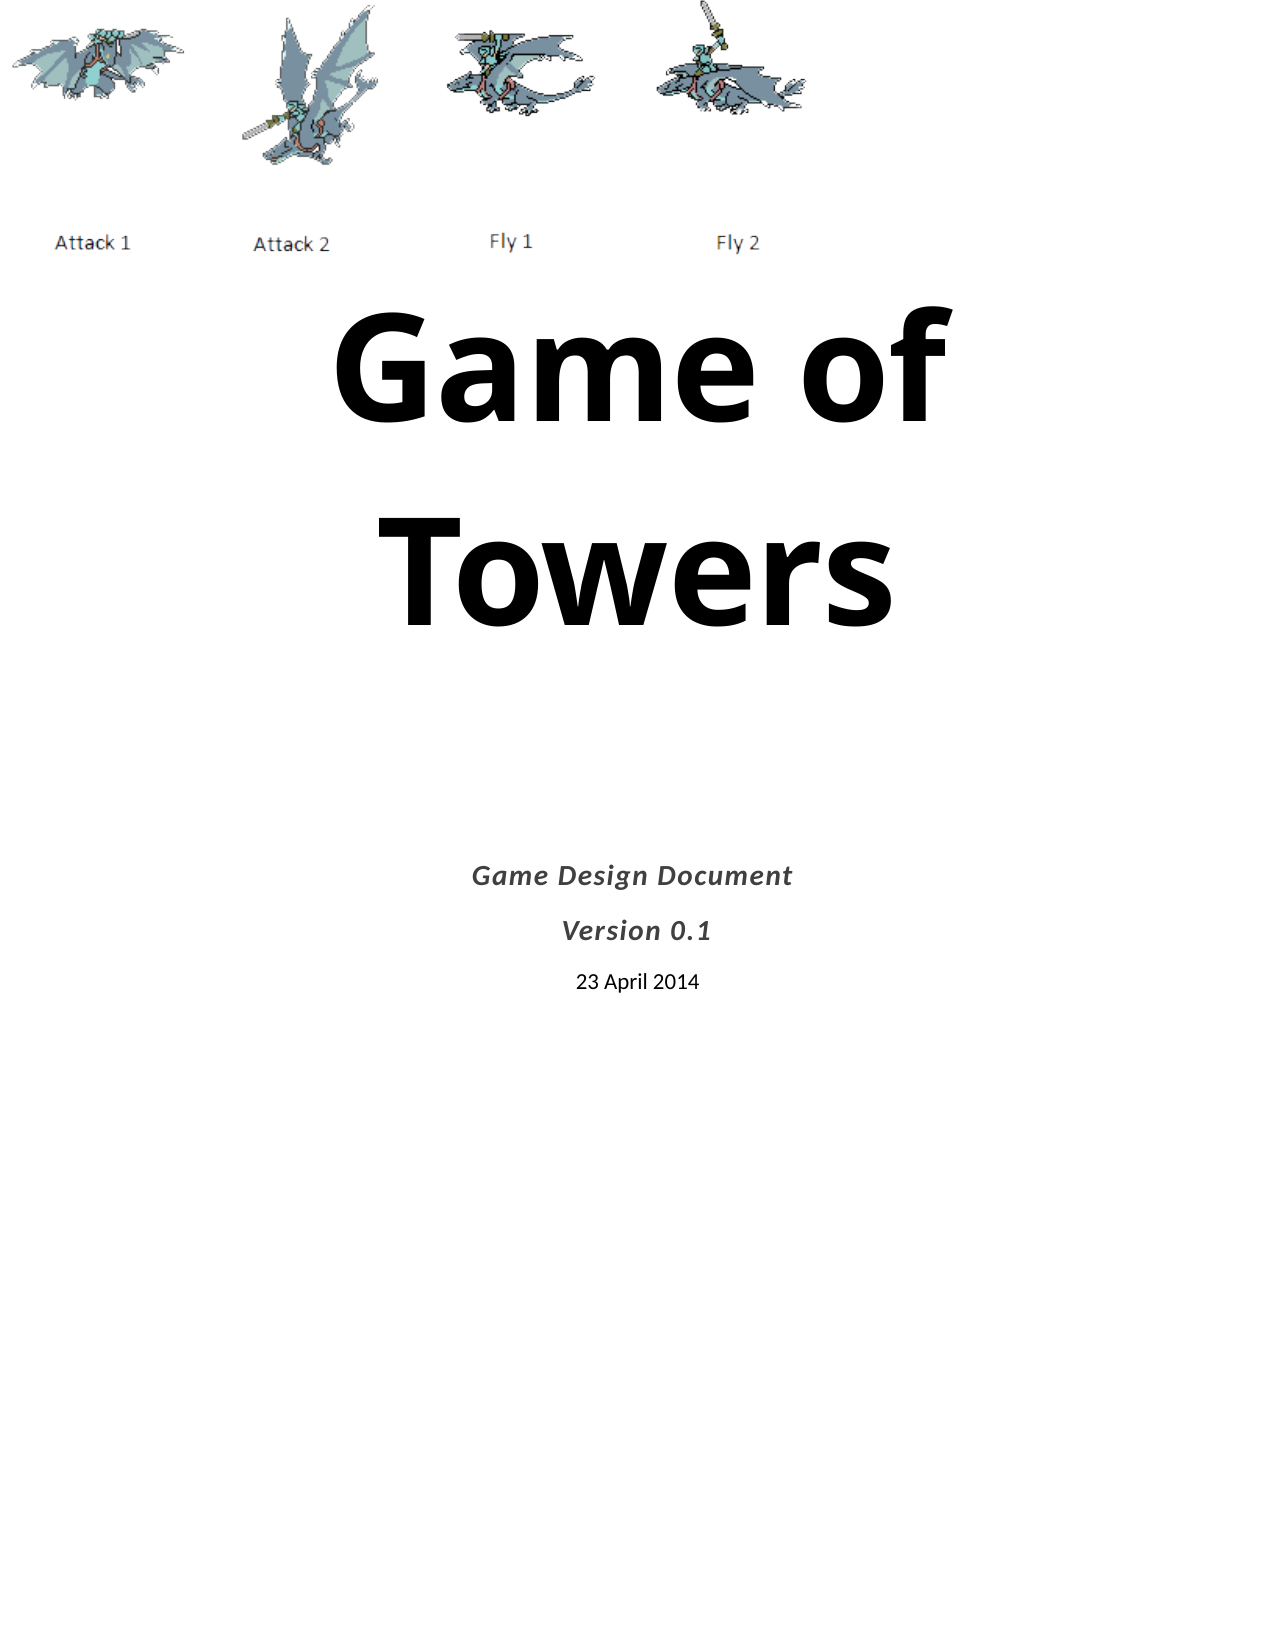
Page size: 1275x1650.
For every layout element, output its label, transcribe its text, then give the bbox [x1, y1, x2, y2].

title Game of Towers [150, 150, 1125, 669]
text 23 April 2014 [150, 967, 1125, 995]
picture [0, 0, 860, 261]
subtitle Version 0.1 [150, 912, 1125, 948]
subtitle Game Design Document [150, 857, 1125, 893]
